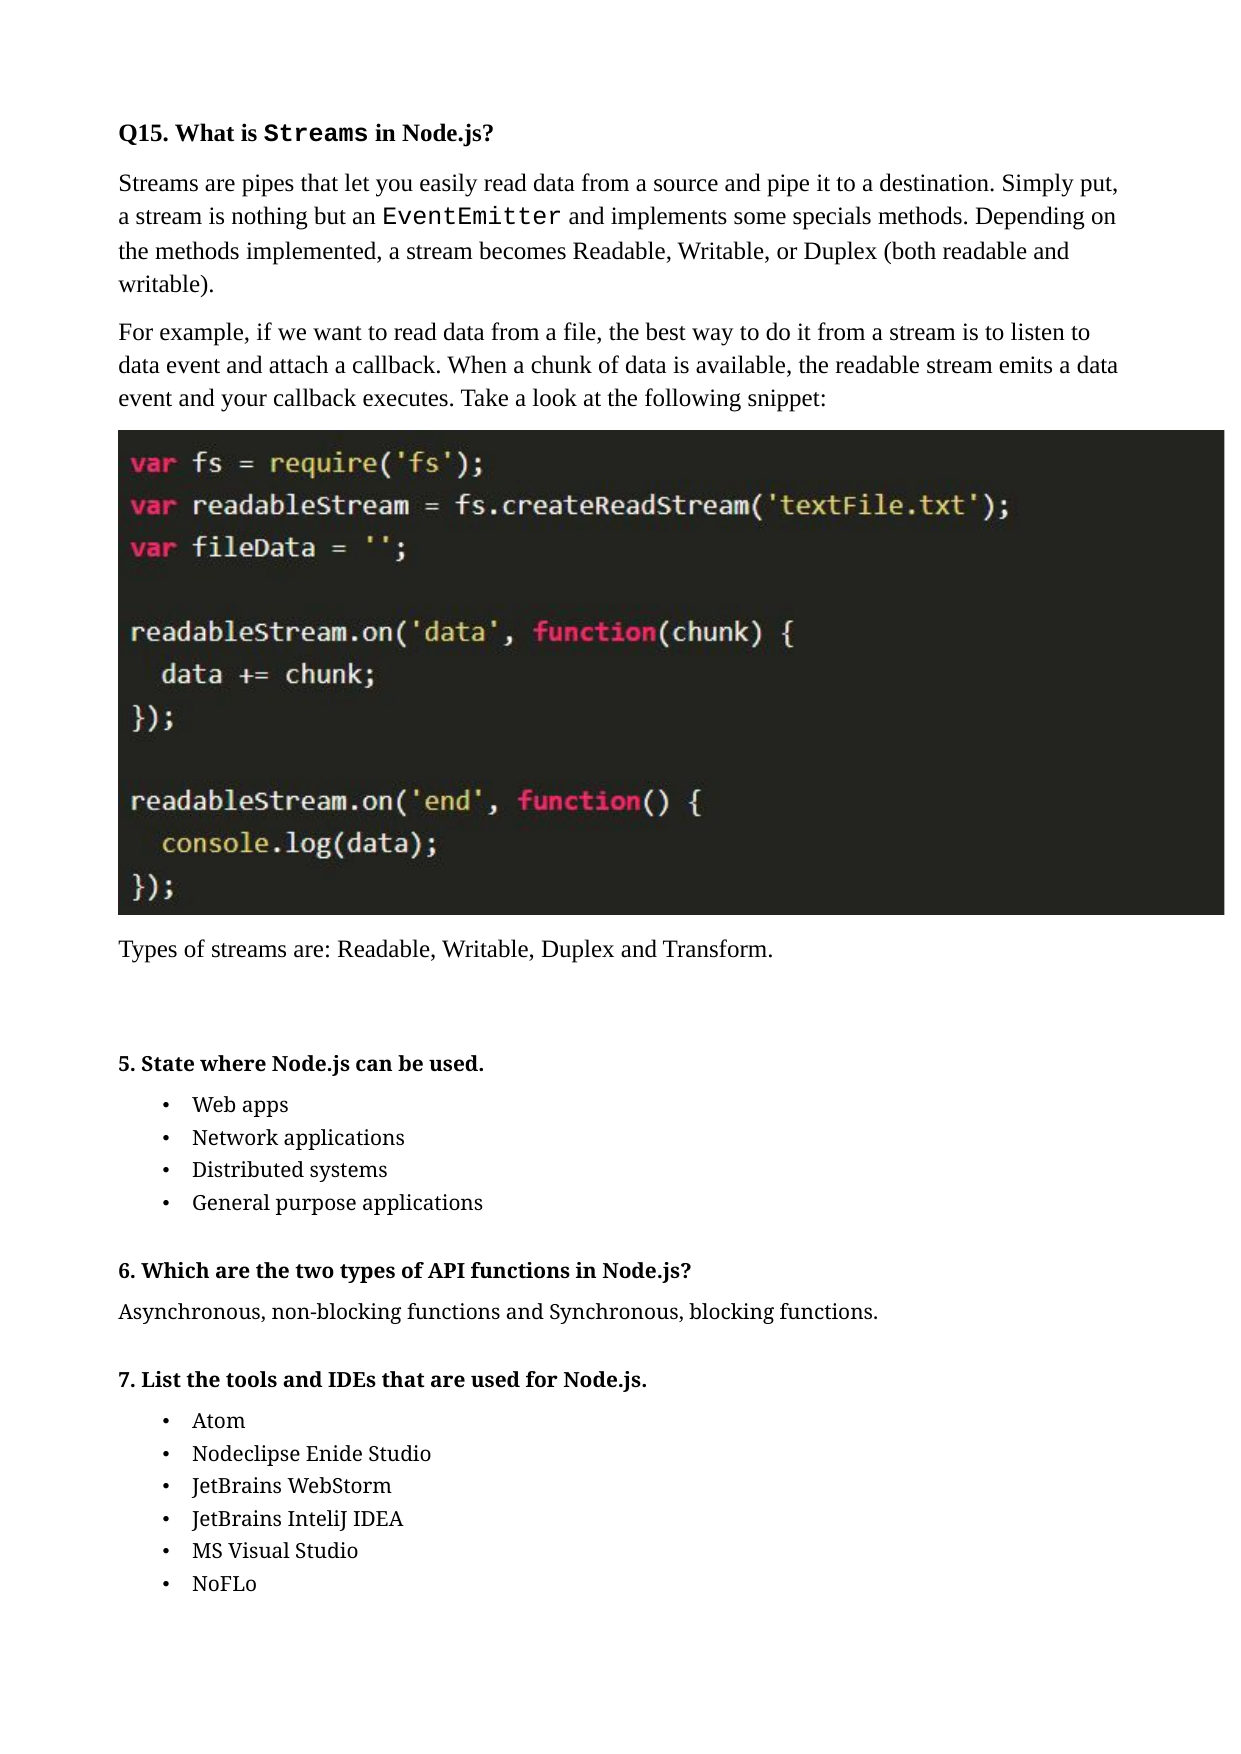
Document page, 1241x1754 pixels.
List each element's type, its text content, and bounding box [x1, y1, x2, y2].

text For example, if we want to read data from a file, the best way to do it from a stream is to listen to data event and attach a callback. When a chunk of data is available, the readable stream emits a data event and your callback executes. Take a look at the following snippet: [118, 317, 1122, 412]
subtitle 5. State where Node.js can be used. [118, 1049, 1122, 1078]
text Types of streams are: Readable, Writable, Duplex and Transform. [118, 934, 1122, 962]
list MS Visual Studio [162, 1536, 1122, 1565]
text Q15. What is Streams in Node.js? [118, 118, 1122, 149]
list Nodeclipse Enide Studio [162, 1439, 1122, 1467]
list JetBrains WebStorm [162, 1471, 1122, 1500]
picture [118, 430, 1225, 915]
list Atom [162, 1406, 1122, 1434]
text Streams are pipes that let you easily read data from a source and pipe it to a destination. Simply put, a stream is nothing but an EventEmitter and implements some specials methods. Depending on the methods implemented, a stream becomes Readable, Writable, or Duplex (both readable and writable). [118, 168, 1122, 298]
list General purpose applications [162, 1188, 1122, 1217]
list NoFLo [162, 1569, 1122, 1597]
list Network applications [162, 1123, 1122, 1151]
subtitle 6. Which are the two types of API functions in Node.js? [118, 1256, 1122, 1284]
list Distributed systems [162, 1156, 1122, 1184]
text Asynchronous, non-blocking functions and Synchronous, blocking functions. [118, 1297, 1122, 1326]
list JetBrains InteliJ IDEA [162, 1504, 1122, 1532]
subtitle 7. List the tools and IDEs that are used for Node.js. [118, 1365, 1122, 1393]
list Web apps [162, 1090, 1122, 1119]
